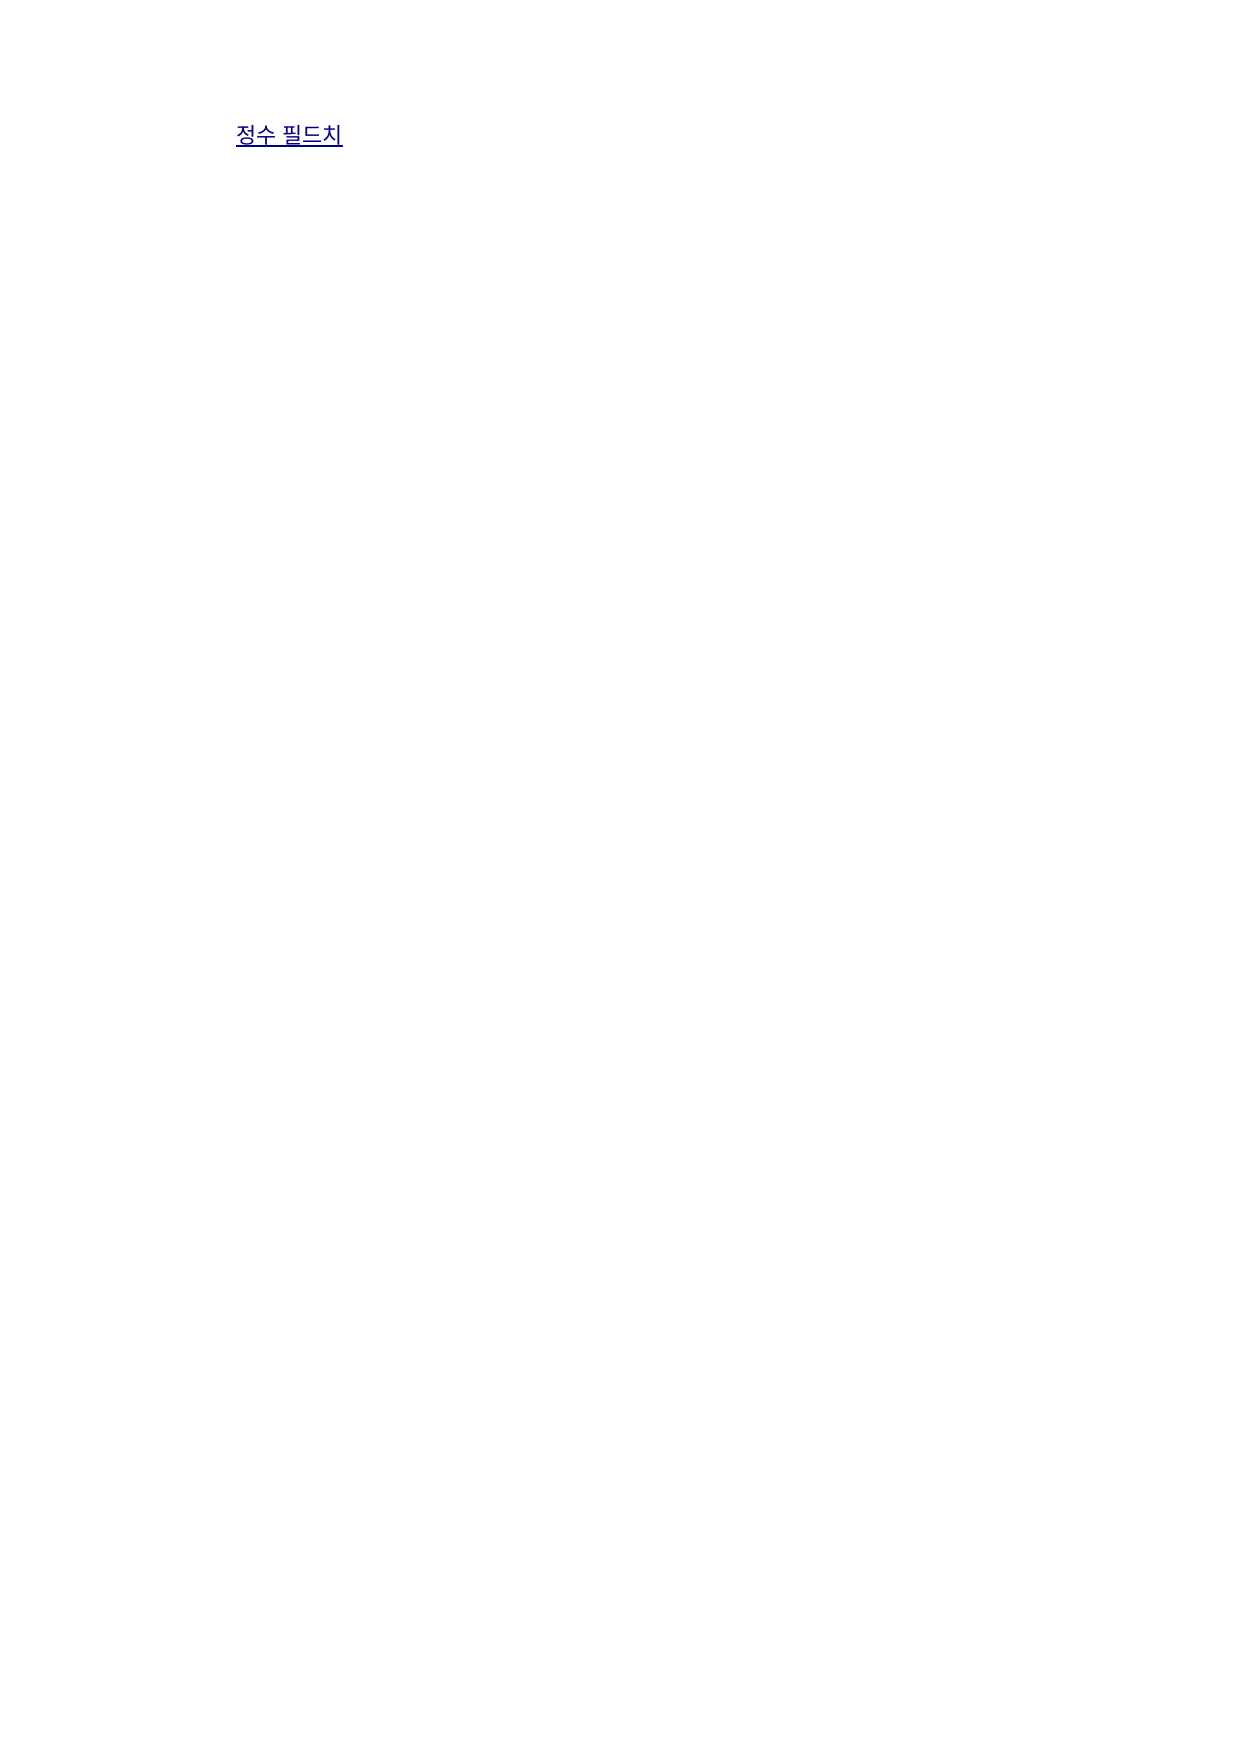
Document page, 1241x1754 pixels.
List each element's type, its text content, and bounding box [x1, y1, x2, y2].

list 정수 필드치 [236, 118, 1122, 150]
